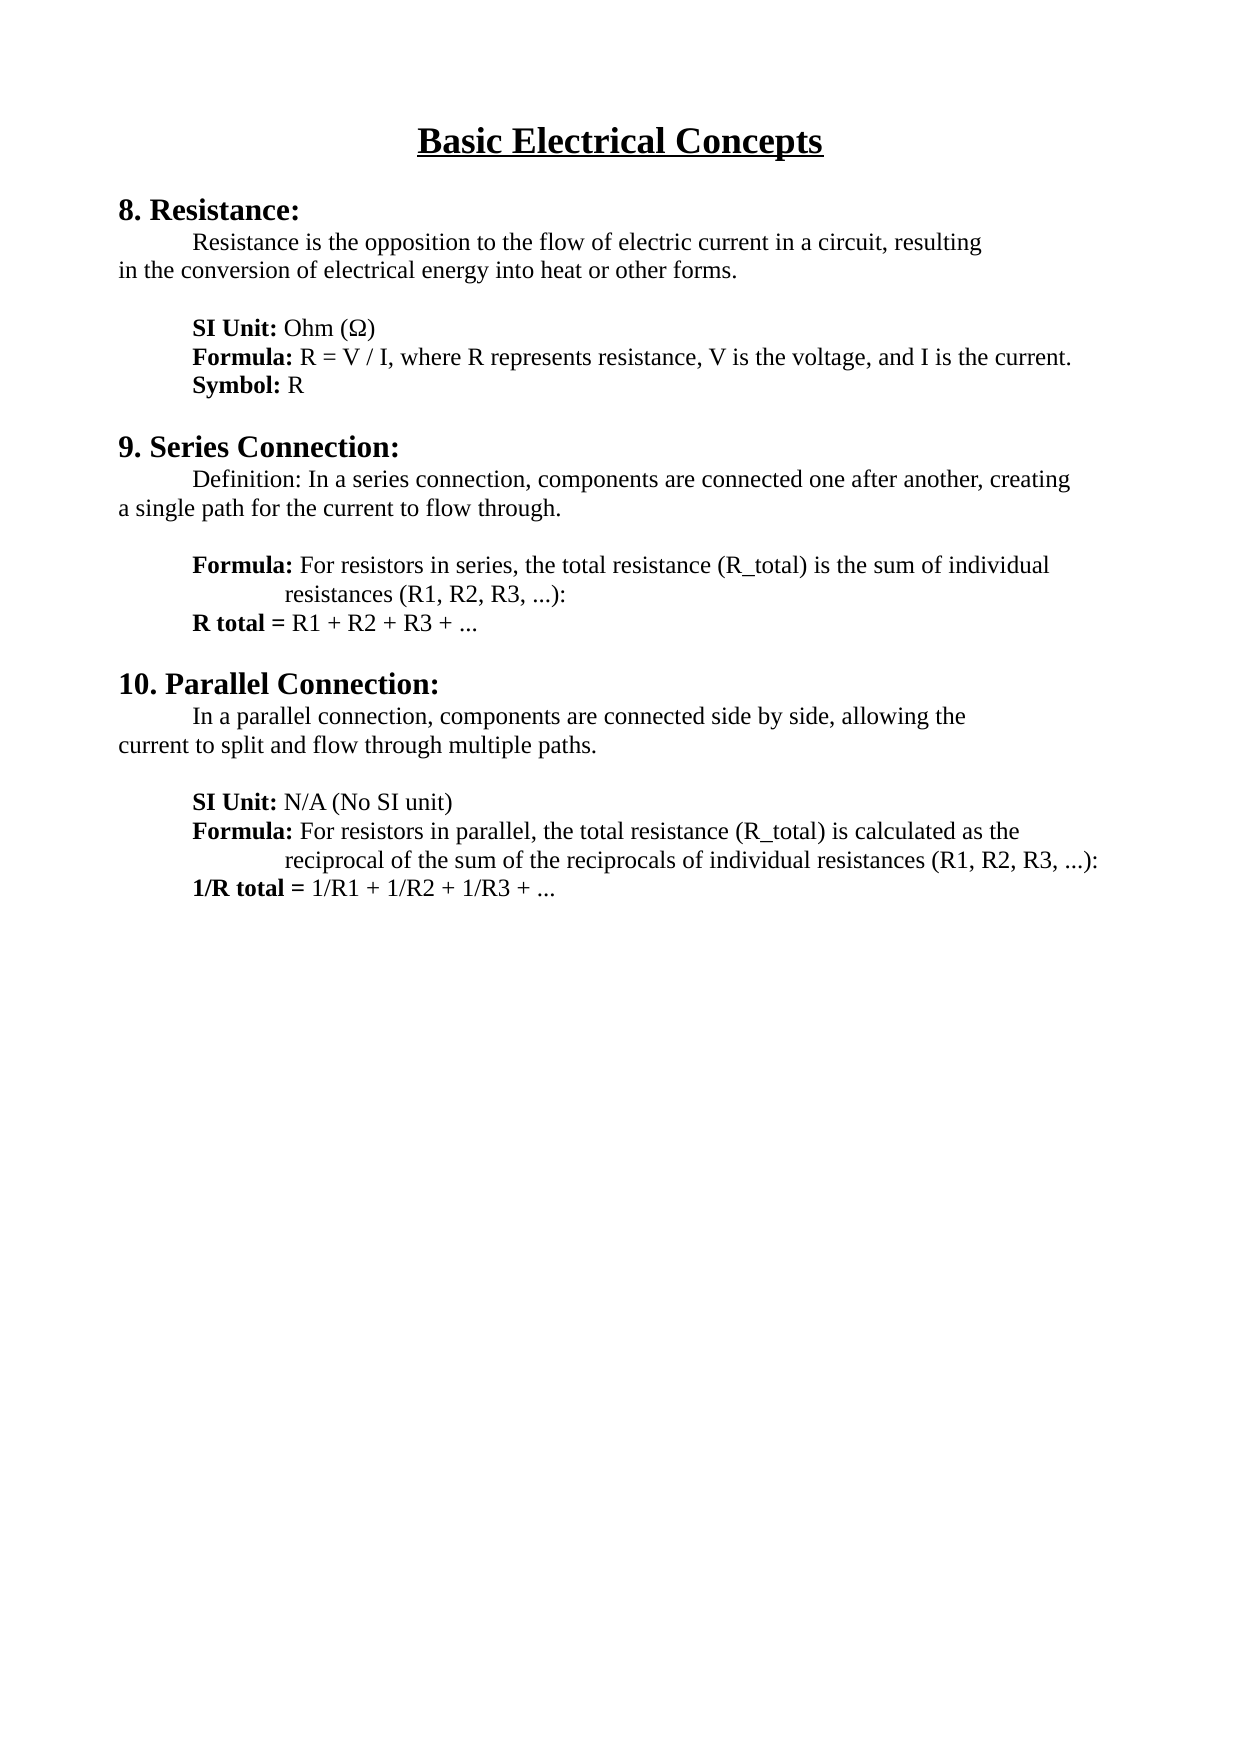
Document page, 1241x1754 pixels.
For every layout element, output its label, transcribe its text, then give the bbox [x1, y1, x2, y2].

text Formula: For resistors in series, the total resistance (R_total) is the sum of individual [118, 550, 1122, 579]
text Definition: In a series connection, components are connected one after another, creating [118, 464, 1122, 493]
text Resistance is the opposition to the flow of electric current in a circuit, resulting [118, 227, 1122, 255]
text SI Unit: Ohm (Ω) [118, 313, 1122, 342]
text 8. Resistance: [118, 191, 1122, 227]
text 1/R total = 1/R1 + 1/R2 + 1/R3 + ... [118, 873, 1122, 902]
text In a parallel connection, components are connected side by side, allowing the [118, 701, 1122, 730]
text Symbol: R [118, 370, 1122, 399]
text SI Unit: N/A (No SI unit) [118, 787, 1122, 816]
text reciprocal of the sum of the reciprocals of individual resistances (R1, R2, R3, ...): [118, 845, 1122, 873]
text Formula: For resistors in parallel, the total resistance (R_total) is calculated as the [118, 816, 1122, 845]
text R total = R1 + R2 + R3 + ... [118, 608, 1122, 636]
text current to split and flow through multiple paths. [118, 730, 1122, 758]
text in the conversion of electrical energy into heat or other forms. [118, 255, 1122, 284]
text a single path for the current to flow through. [118, 493, 1122, 521]
text resistances (R1, R2, R3, ...): [118, 579, 1122, 608]
text 10. Parallel Connection: [118, 665, 1122, 701]
text 9. Series Connection: [118, 428, 1122, 464]
text Formula: R = V / I, where R represents resistance, V is the voltage, and I is the current. [118, 342, 1122, 370]
